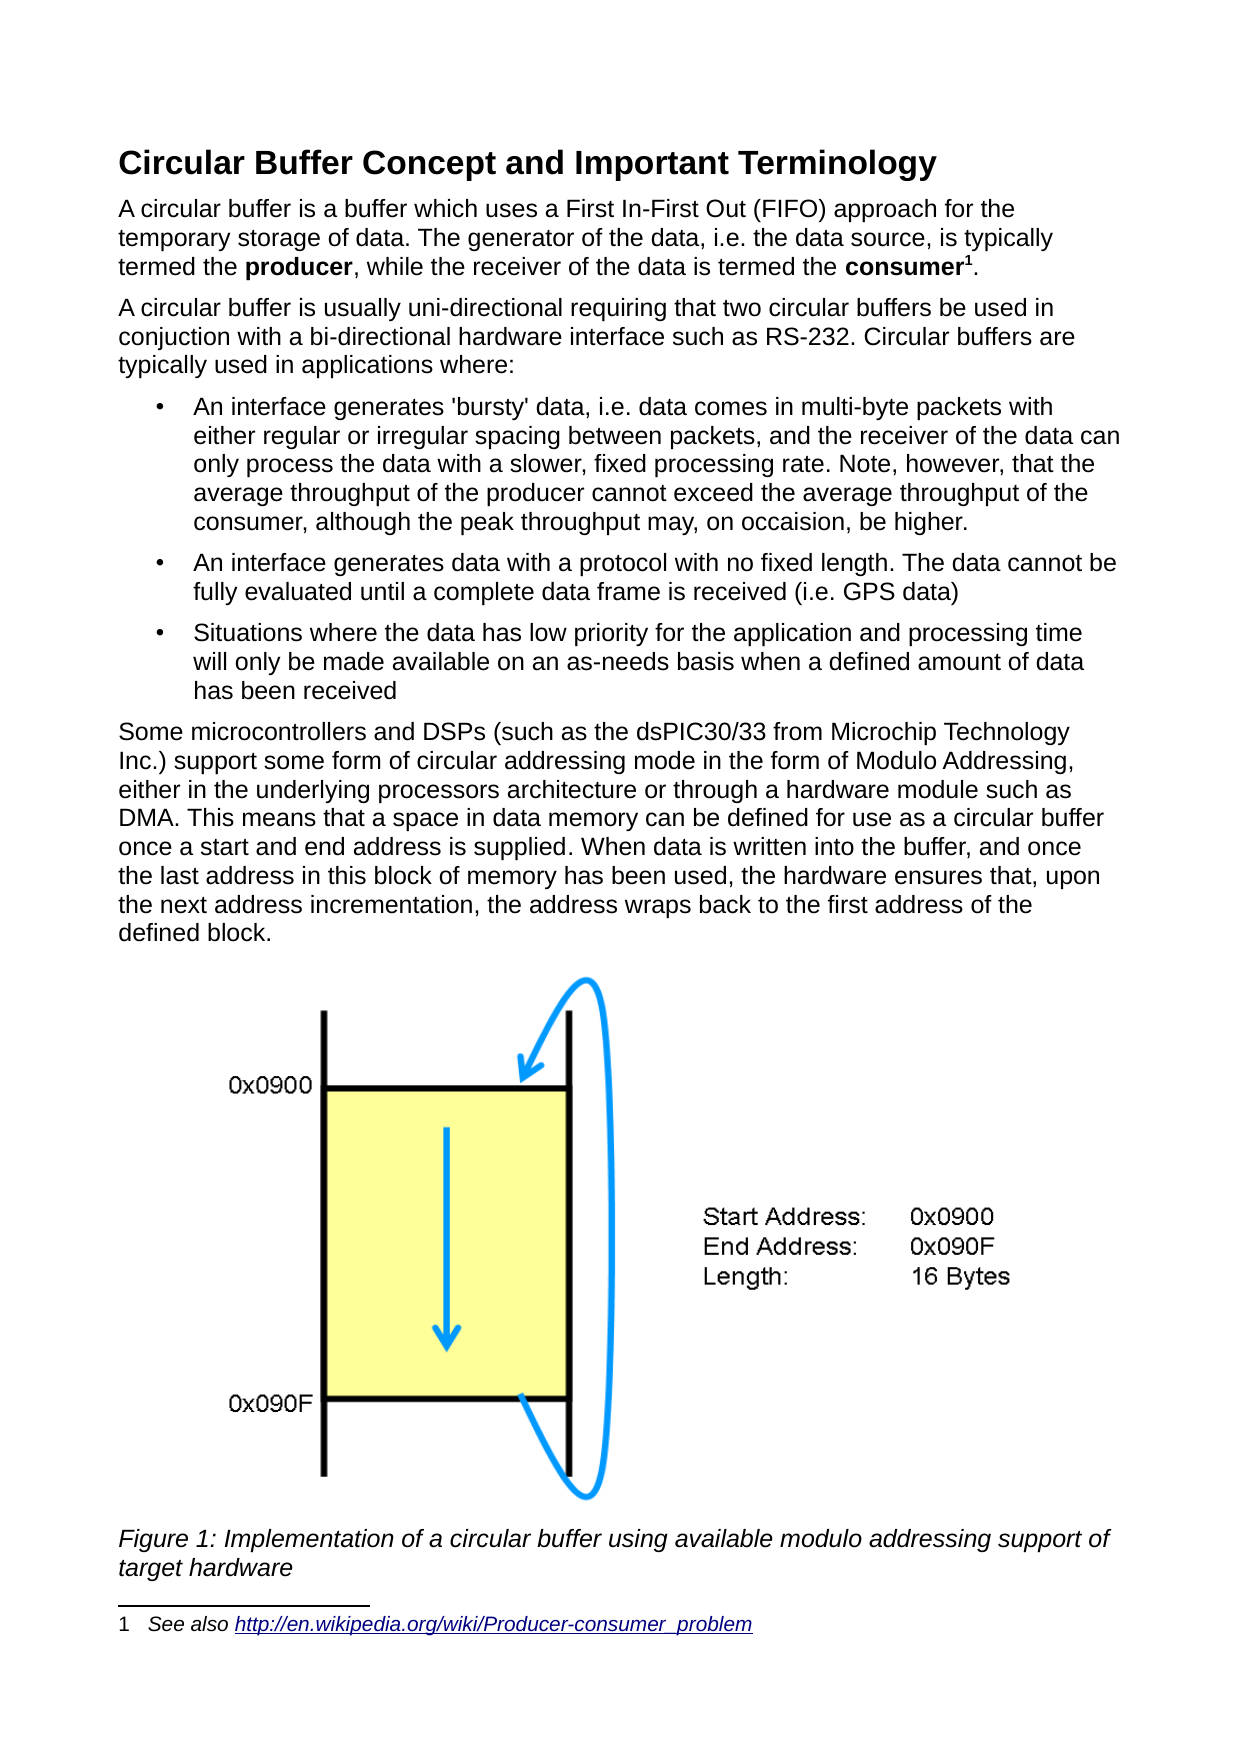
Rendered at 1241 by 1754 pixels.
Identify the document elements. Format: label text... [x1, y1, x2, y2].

text Some microcontrollers and DSPs (such as the dsPIC30/33 from Microchip Technology Inc.) support some form of circular addressing mode in the form of Modulo Addressing, either in the underlying processors architecture or through a hardware module such as DMA. This means that a space in data memory can be defined for use as a circular buffer once a start and end address is supplied. When data is written into the buffer, and once the last address in this block of memory has been used, the hardware ensures that, upon the next address incrementation, the address wraps back to the first address of the defined block. [118, 717, 1122, 947]
text A circular buffer is usually uni-directional requiring that two circular buffers be used in conjuction with a bi-directional hardware interface such as RS-232. Circular buffers are typically used in applications where: [118, 293, 1122, 379]
text See also http://en.wikipedia.org/wiki/Producer-consumer_problem [118, 1612, 1122, 1636]
list An interface generates 'bursty' data, i.e. data comes in multi-byte packets with either regular or irregular spacing between packets, and the receiver of the data can only process the data with a slower, fixed processing rate. Note, however, that the average throughput of the producer cannot exceed the average throughput of the consumer, although the peak throughput may, on occaision, be higher. [156, 392, 1122, 536]
text A circular buffer is a buffer which uses a First In-First Out (FIFO) approach for the temporary storage of data. The generator of the data, i.e. the data source, is typically termed the producer, while the receiver of the data is termed the consumer. [118, 194, 1122, 281]
list Situations where the data has low priority for the application and processing time will only be made available on an as-needs basis when a defined amount of data has been received [156, 618, 1122, 704]
picture [209, 959, 1031, 1524]
subtitle Circular Buffer Concept and Important Terminology [118, 143, 1122, 182]
list An interface generates data with a protocol with no fixed length. The data cannot be fully evaluated until a complete data frame is received (i.e. GPS data) [156, 548, 1122, 606]
text Figure 1: Implementation of a circular buffer using available modulo addressing support of target hardware [118, 972, 1122, 1581]
